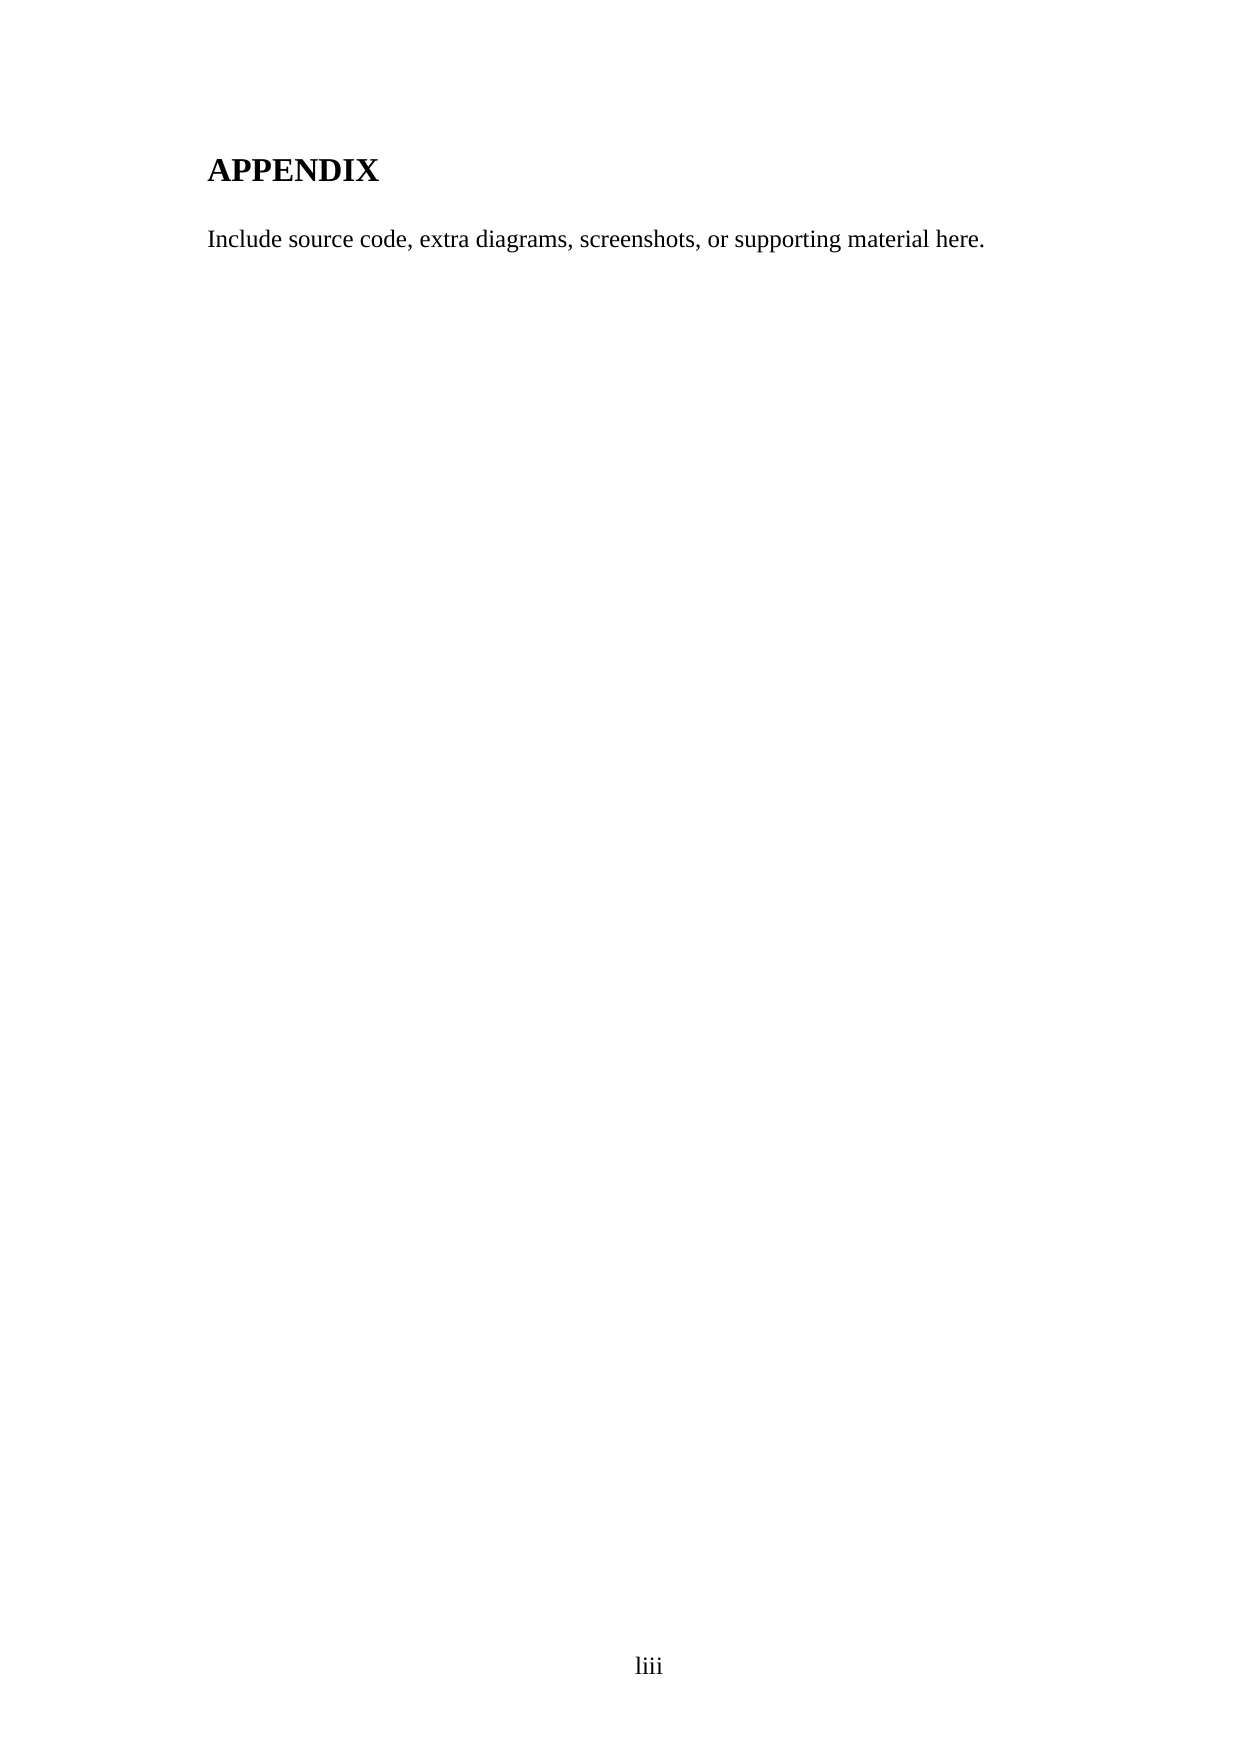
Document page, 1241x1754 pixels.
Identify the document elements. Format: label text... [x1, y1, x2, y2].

text APPENDIX [207, 150, 1091, 188]
text Include source code, extra diagrams, screenshots, or supporting material here. [207, 224, 1091, 253]
